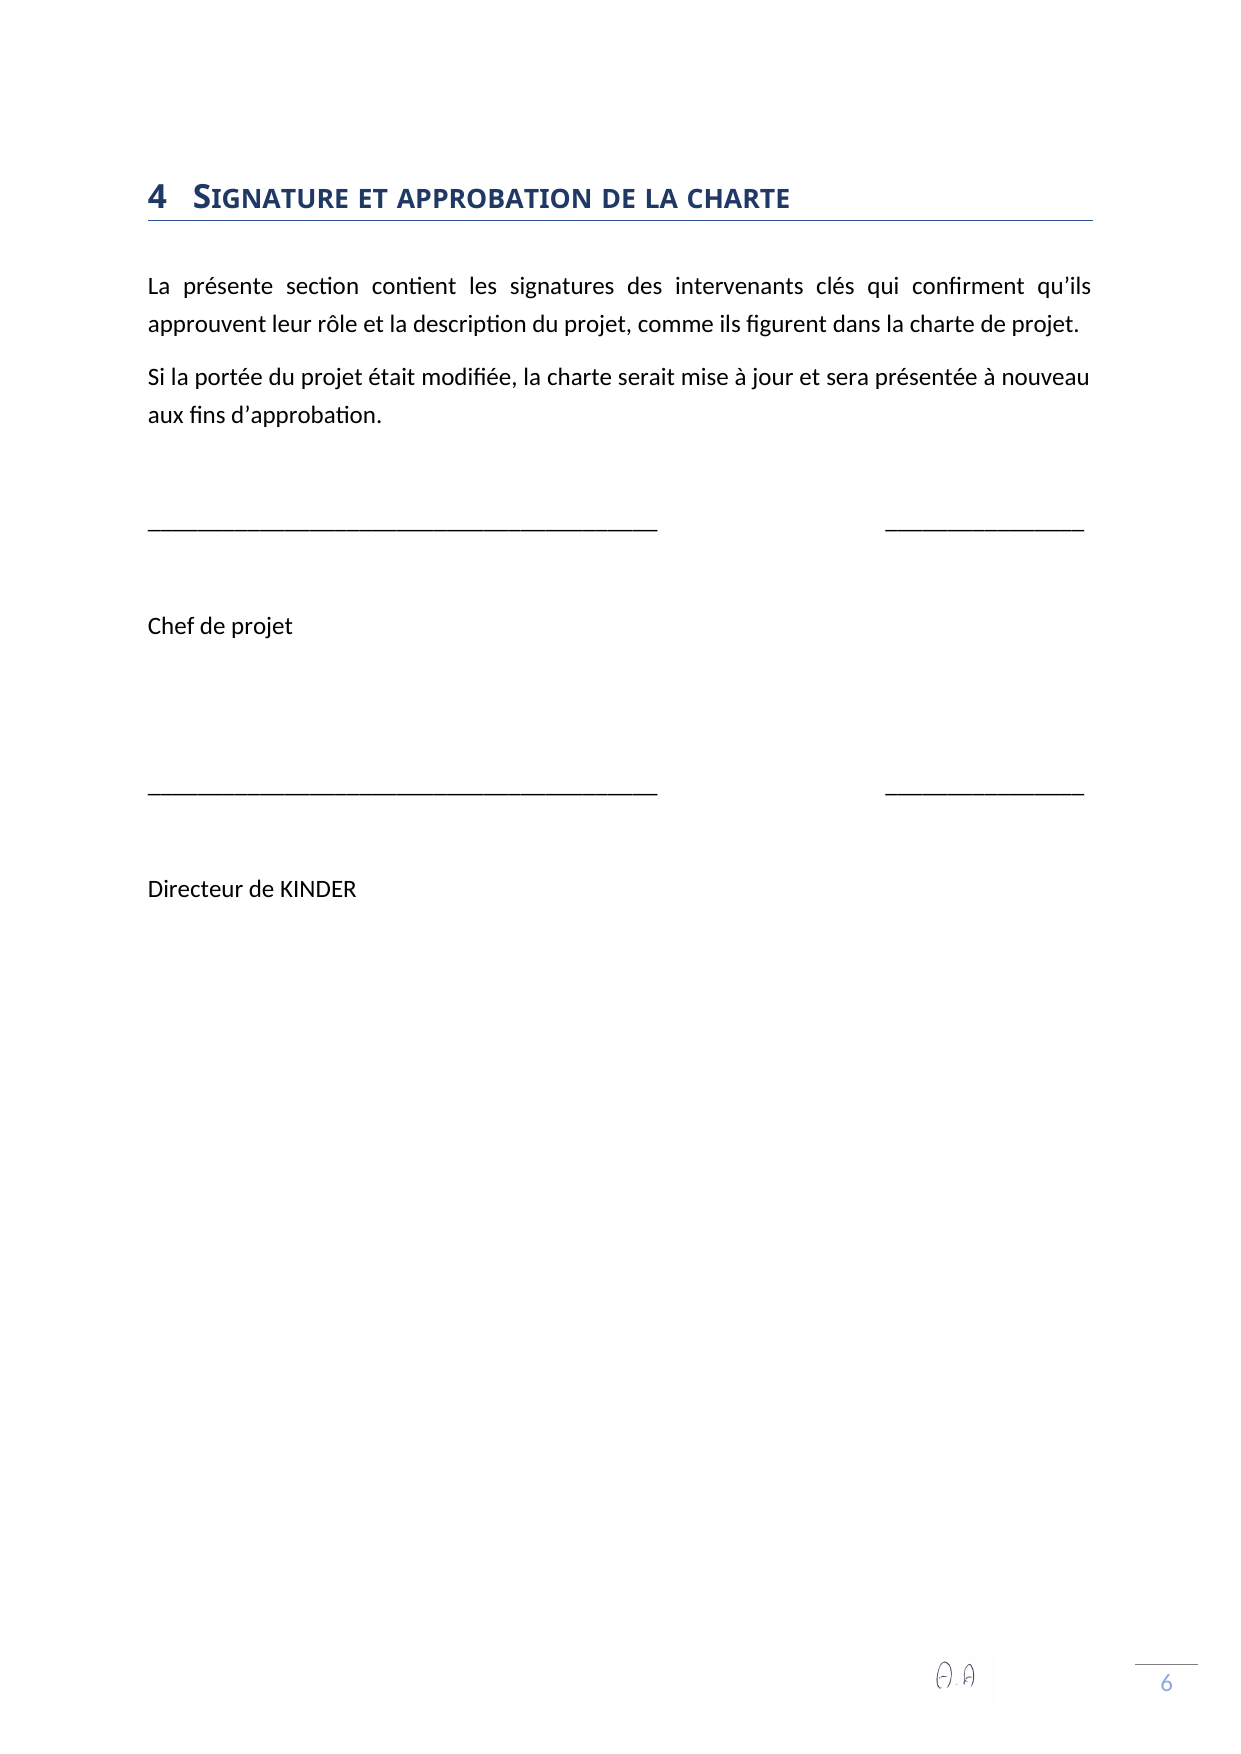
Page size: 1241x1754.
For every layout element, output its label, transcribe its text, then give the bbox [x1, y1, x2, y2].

text _________________________________________ ________________ [148, 768, 1093, 798]
text Si la portée du projet était modifiée, la charte serait mise à jour et sera présentée à nouveau aux fins d’approbation. [148, 361, 1093, 429]
text _________________________________________ ________________ [148, 504, 1093, 535]
text La présente section contient les signatures des intervenants clés qui confirment qu’ils approuvent leur rôle et la description du projet, comme ils figurent dans la charte de projet. [148, 270, 1093, 339]
subtitle Signature et approbation de la charte [148, 173, 1093, 220]
picture [917, 1649, 997, 1708]
text Directeur de KINDER [148, 873, 1093, 904]
text Chef de projet [148, 610, 1093, 640]
